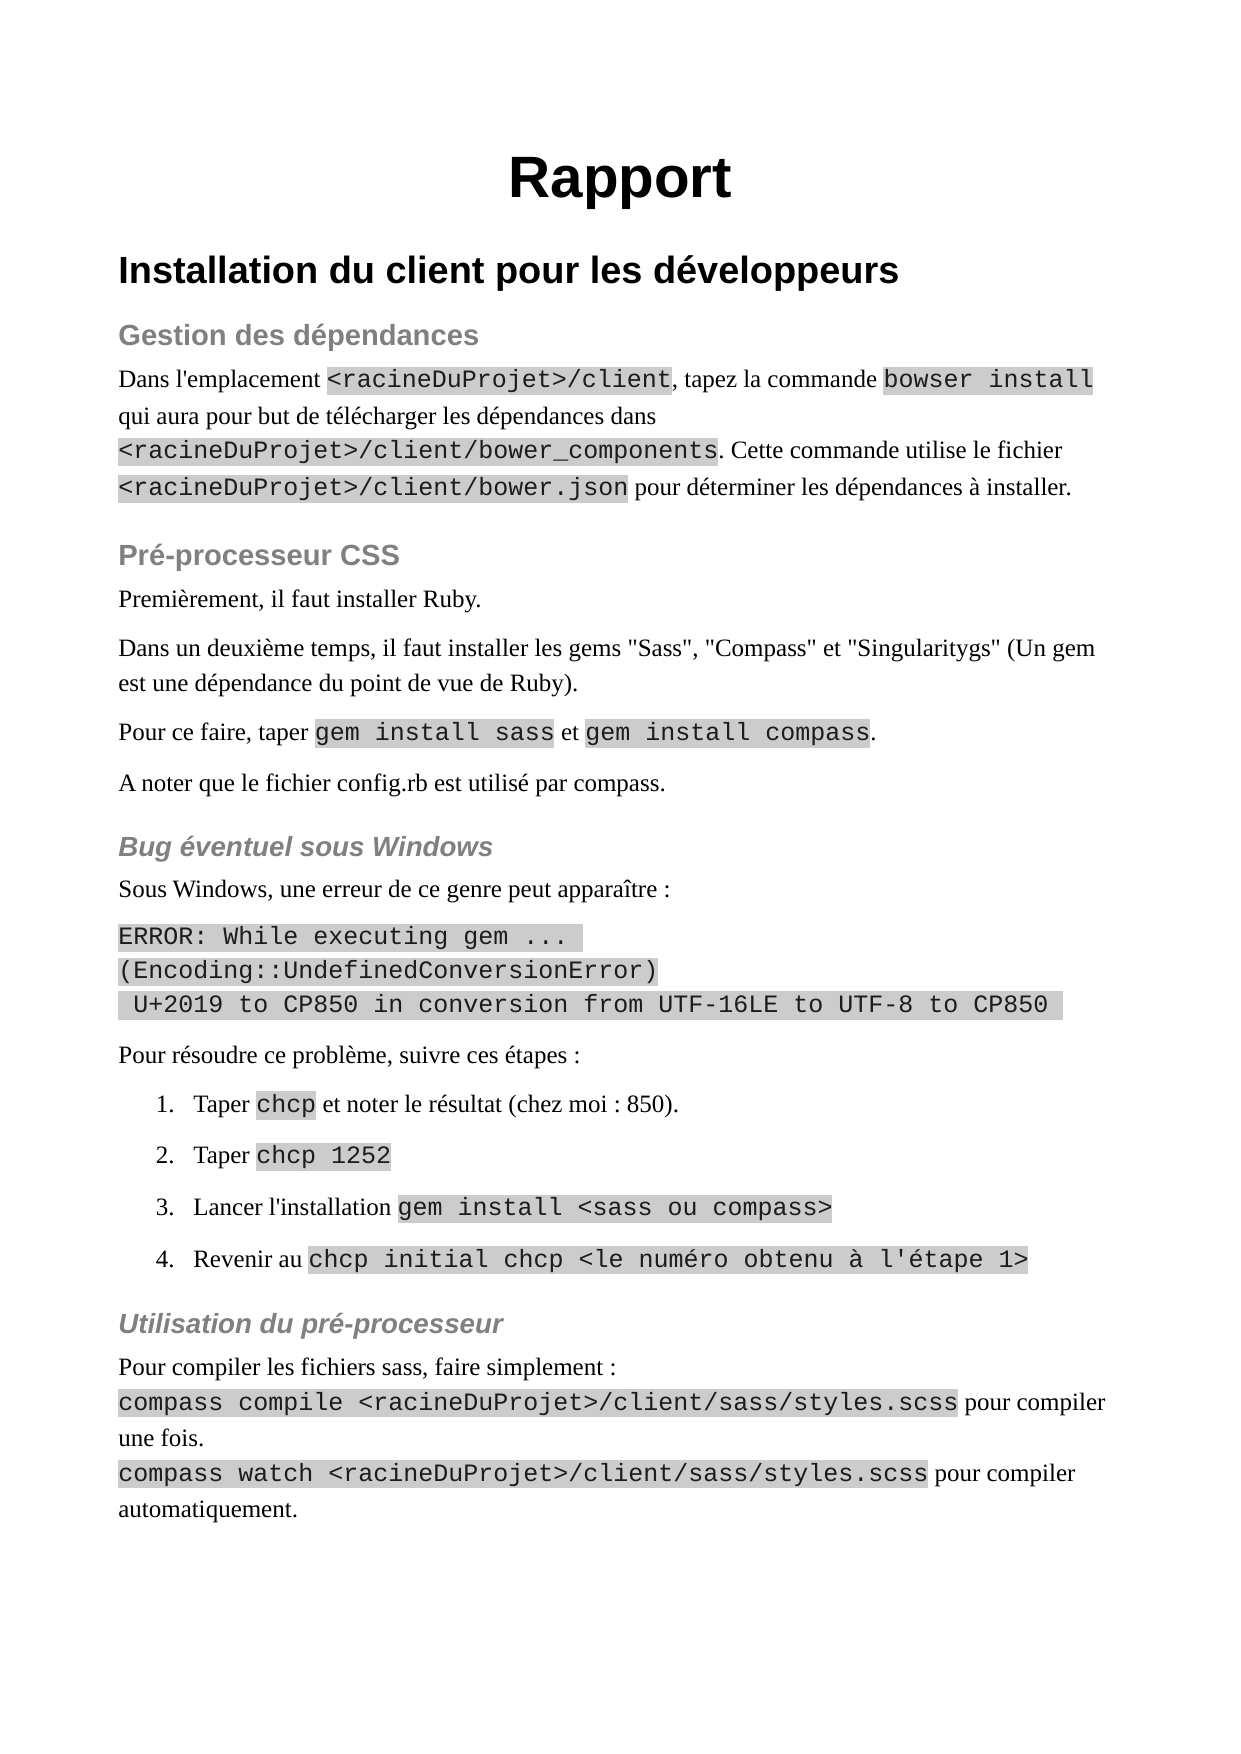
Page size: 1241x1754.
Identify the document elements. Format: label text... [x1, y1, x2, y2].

subtitle Bug éventuel sous Windows [118, 830, 1122, 862]
list Taper chcp 1252 [156, 1141, 1122, 1171]
text Pour compiler les fichiers sass, faire simplement : compass compile <racineDuProjet>/client/sass/styles.scss pour compiler une fois. compass watch <racineDuProjet>/client/sass/styles.scss pour compiler automatiquement. [118, 1352, 1122, 1523]
list Revenir au chcp initial chcp <le numéro obtenu à l'étape 1> [156, 1244, 1122, 1274]
text Dans un deuxième temps, il faut installer les gems "Sass", "Compass" et "Singularitygs" (Un gem est une dépendance du point de vue de Ruby). [118, 633, 1122, 697]
subtitle Pré-processeur CSS [118, 538, 1122, 572]
subtitle Installation du client pour les développeurs [118, 248, 1122, 291]
text A noter que le fichier config.rb est utilisé par compass. [118, 768, 1122, 797]
list Lancer l'installation gem install <sass ou compass> [156, 1192, 1122, 1223]
list Taper chcp et noter le résultat (chez moi : 850). [156, 1089, 1122, 1120]
text Pour résoudre ce problème, suivre ces étapes : [118, 1040, 1122, 1069]
title Rapport [118, 143, 1122, 210]
text Premièrement, il faut installer Ruby. [118, 584, 1122, 613]
text Sous Windows, une erreur de ce genre peut apparaître : [118, 874, 1122, 903]
text ERROR: While executing gem ... (Encoding::UndefinedConversionError) U+2019 to CP850 in conversion from UTF-16LE to UTF-8 to CP850 [118, 923, 1122, 1020]
text Pour ce faire, taper gem install sass et gem install compass. [118, 717, 1122, 748]
subtitle Gestion des dépendances [118, 318, 1122, 352]
text Dans l'emplacement <racineDuProjet>/client, tapez la commande bowser install qui aura pour but de télécharger les dépendances dans <racineDuProjet>/client/bower_components. Cette commande utilise le fichier <racineDuProjet>/client/bower.json pour déterminer les dépendances à installer. [118, 364, 1122, 503]
subtitle Utilisation du pré-processeur [118, 1308, 1122, 1339]
